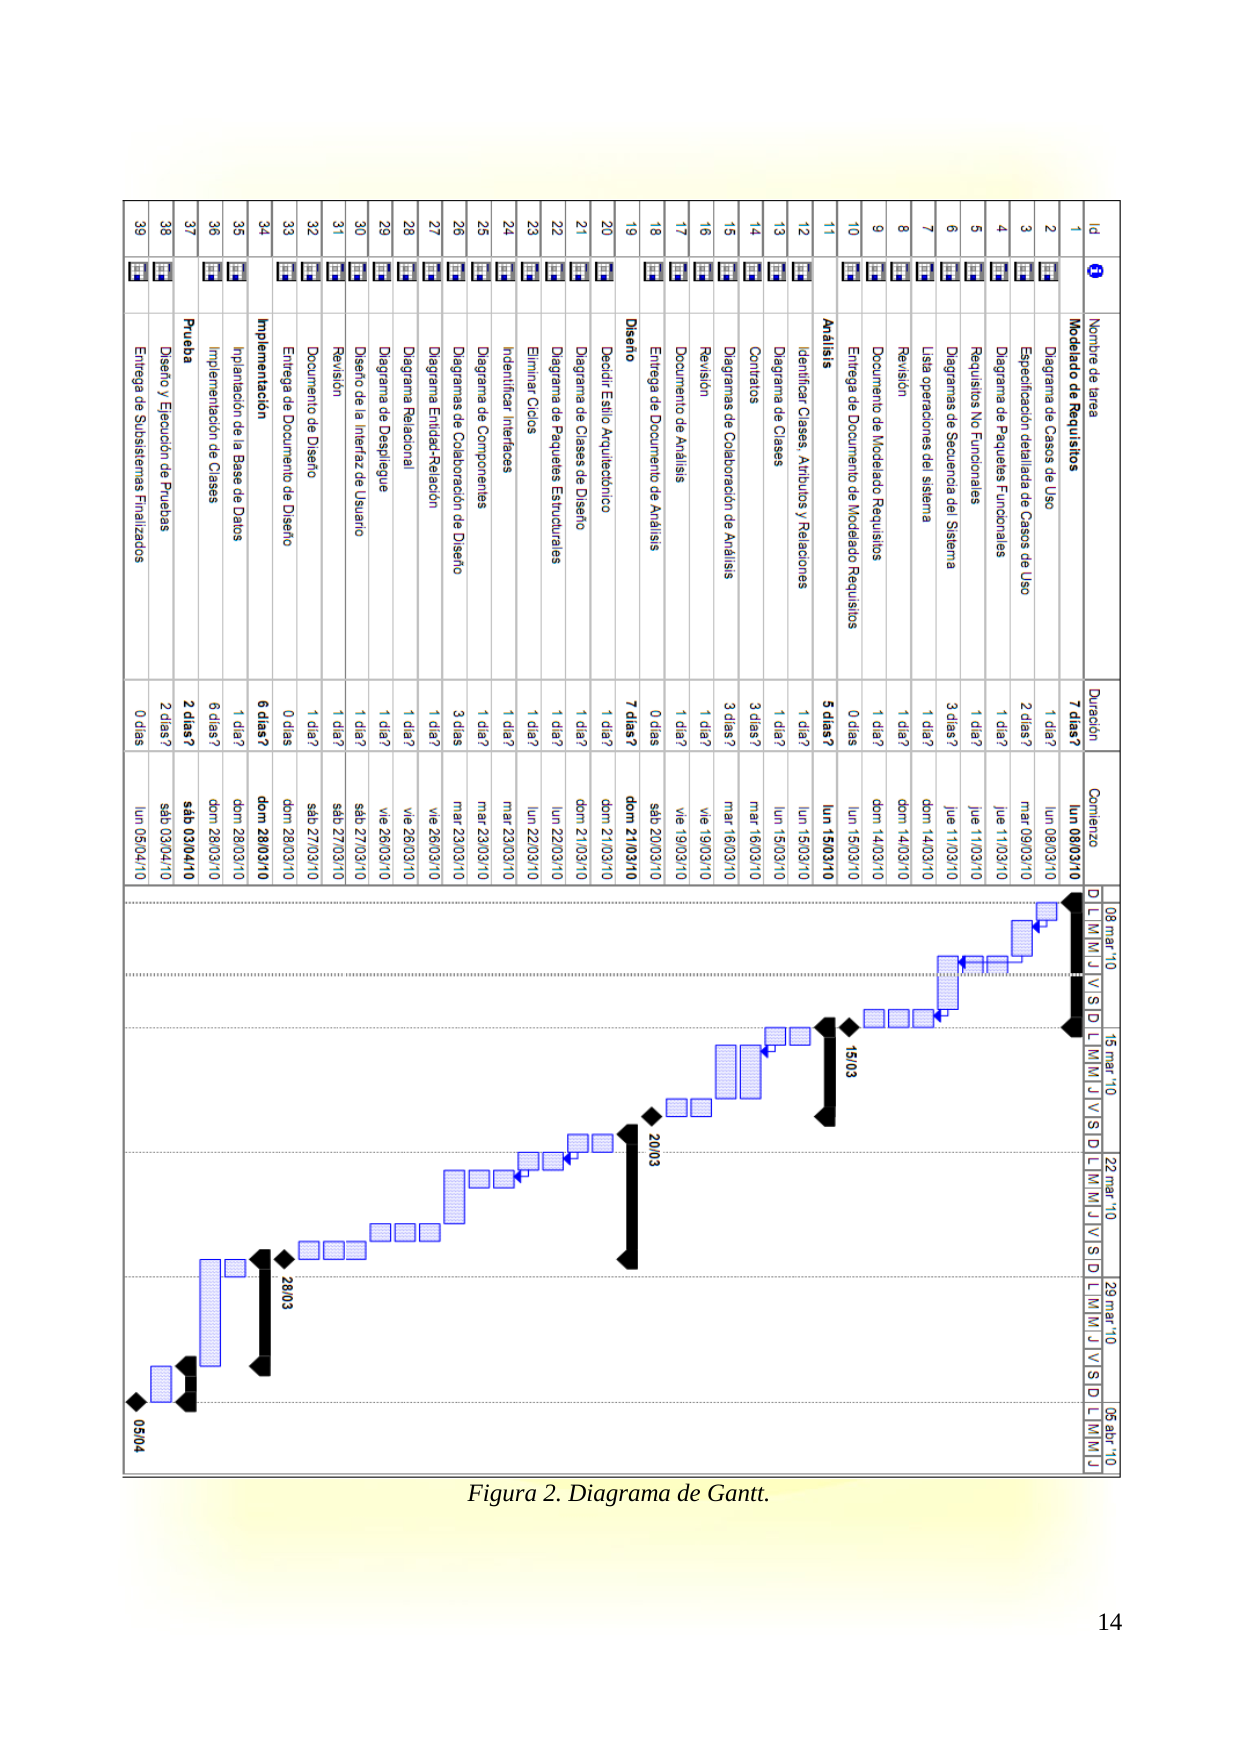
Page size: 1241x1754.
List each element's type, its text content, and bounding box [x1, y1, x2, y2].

picture [118, 1507, 1122, 1636]
text Figura 2. Diagrama de Gantt. [118, 1479, 1122, 1507]
picture [118, 118, 1122, 195]
text [118, 195, 1122, 199]
